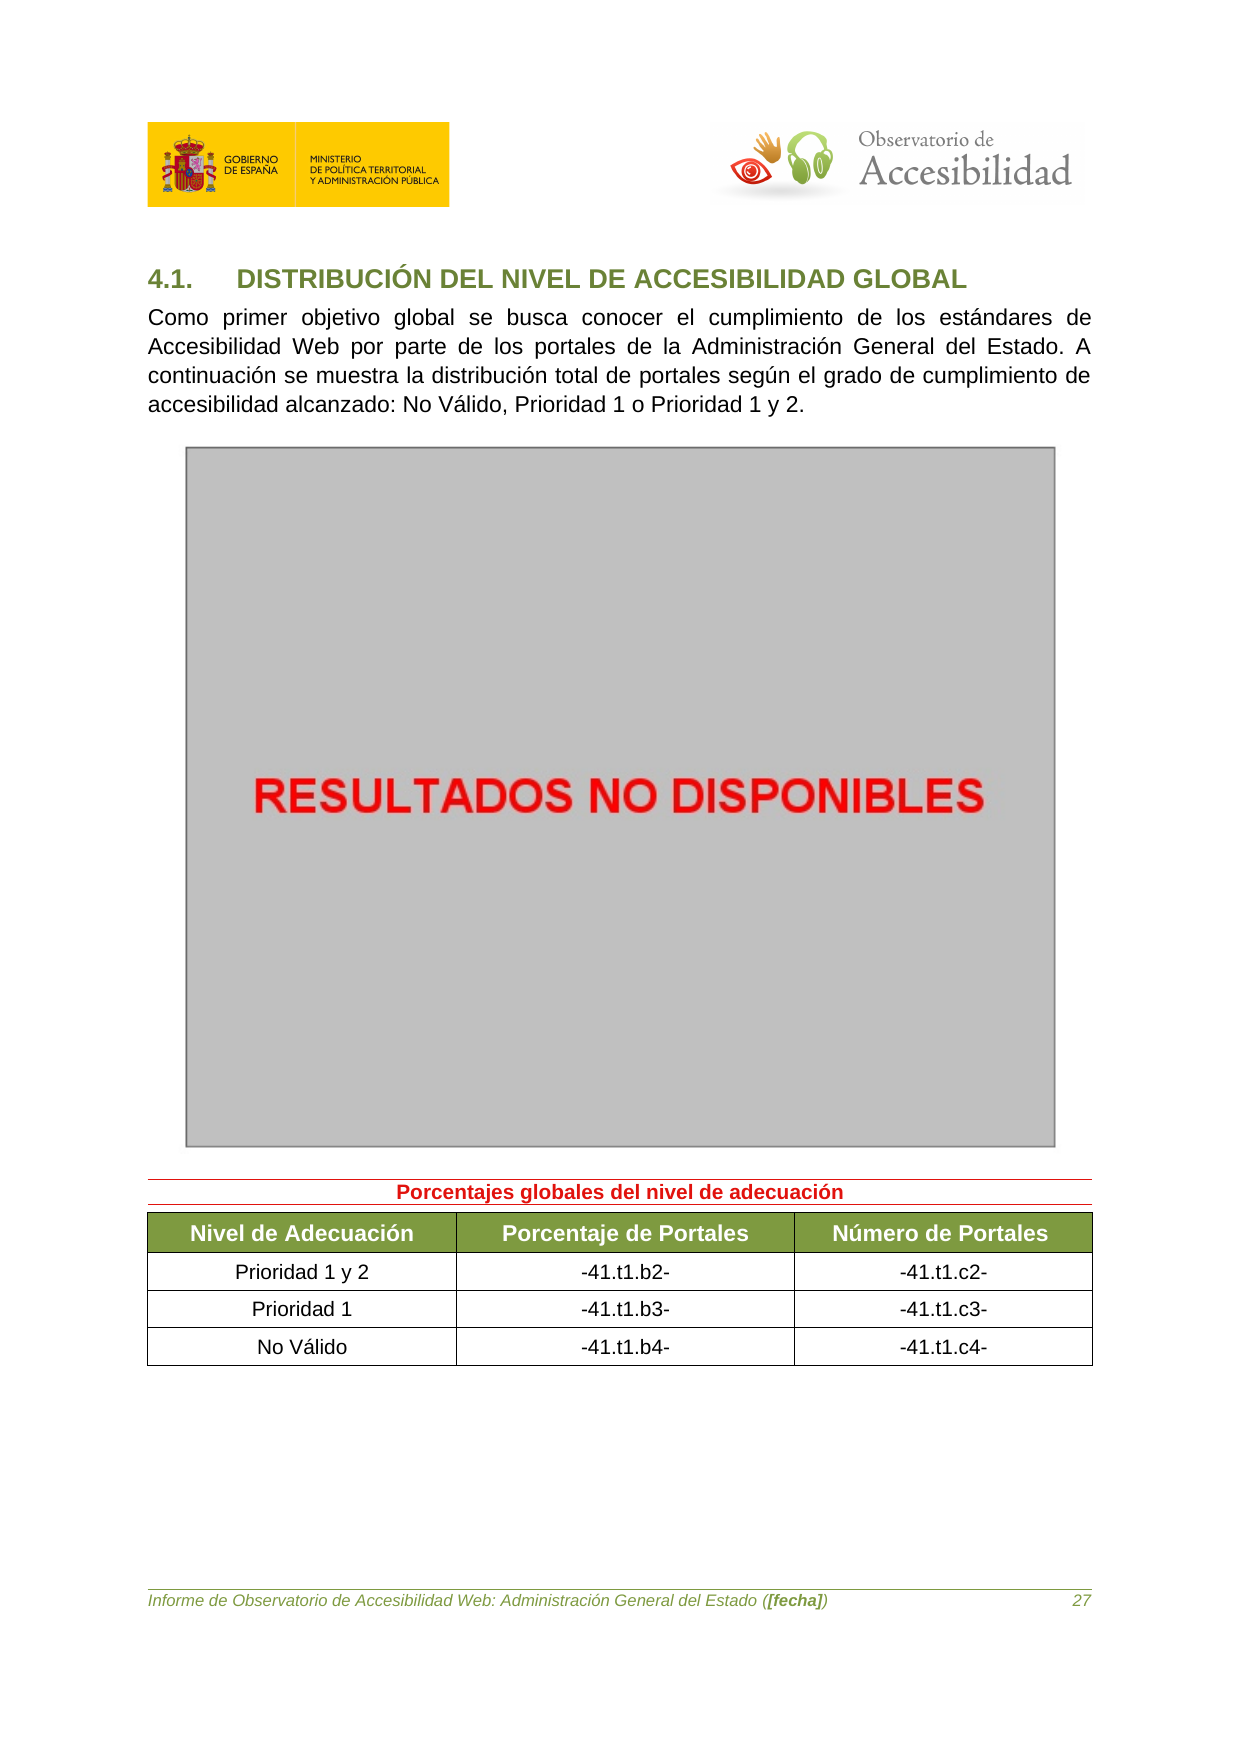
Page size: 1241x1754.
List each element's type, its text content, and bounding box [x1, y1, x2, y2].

table_cell No Válido [148, 1328, 456, 1365]
table_header Nivel de Adecuación [148, 1213, 456, 1252]
table_cell -41.t1.c2- [795, 1253, 1092, 1290]
table_header Porcentaje de Portales [457, 1213, 794, 1252]
table_cell Prioridad 1 [148, 1291, 456, 1327]
table_cell Prioridad 1 y 2 [148, 1253, 456, 1290]
text Porcentajes globales del nivel de adecuación [148, 1180, 1092, 1204]
list Distribución del nivel de accesibilidad global [148, 263, 1092, 294]
table_cell -41.t1.b2- [457, 1253, 794, 1290]
text Como primer objetivo global se busca conocer el cumplimiento de los estándares de Accesibilidad Web por parte de los portales de la Administración General del Estado. A continuación se muestra la distribución total de portales según el grado de cumplimiento de accesibilidad alcanzado: No Válido, Prioridad 1 o Prioridad 1 y 2. [148, 304, 1092, 417]
table_cell -41.t1.b4- [457, 1328, 794, 1365]
table_header Número de Portales [795, 1213, 1092, 1252]
table_cell -41.t1.b3- [457, 1291, 794, 1327]
table_cell -41.t1.c4- [795, 1328, 1092, 1365]
table_cell -41.t1.c3- [795, 1291, 1092, 1327]
